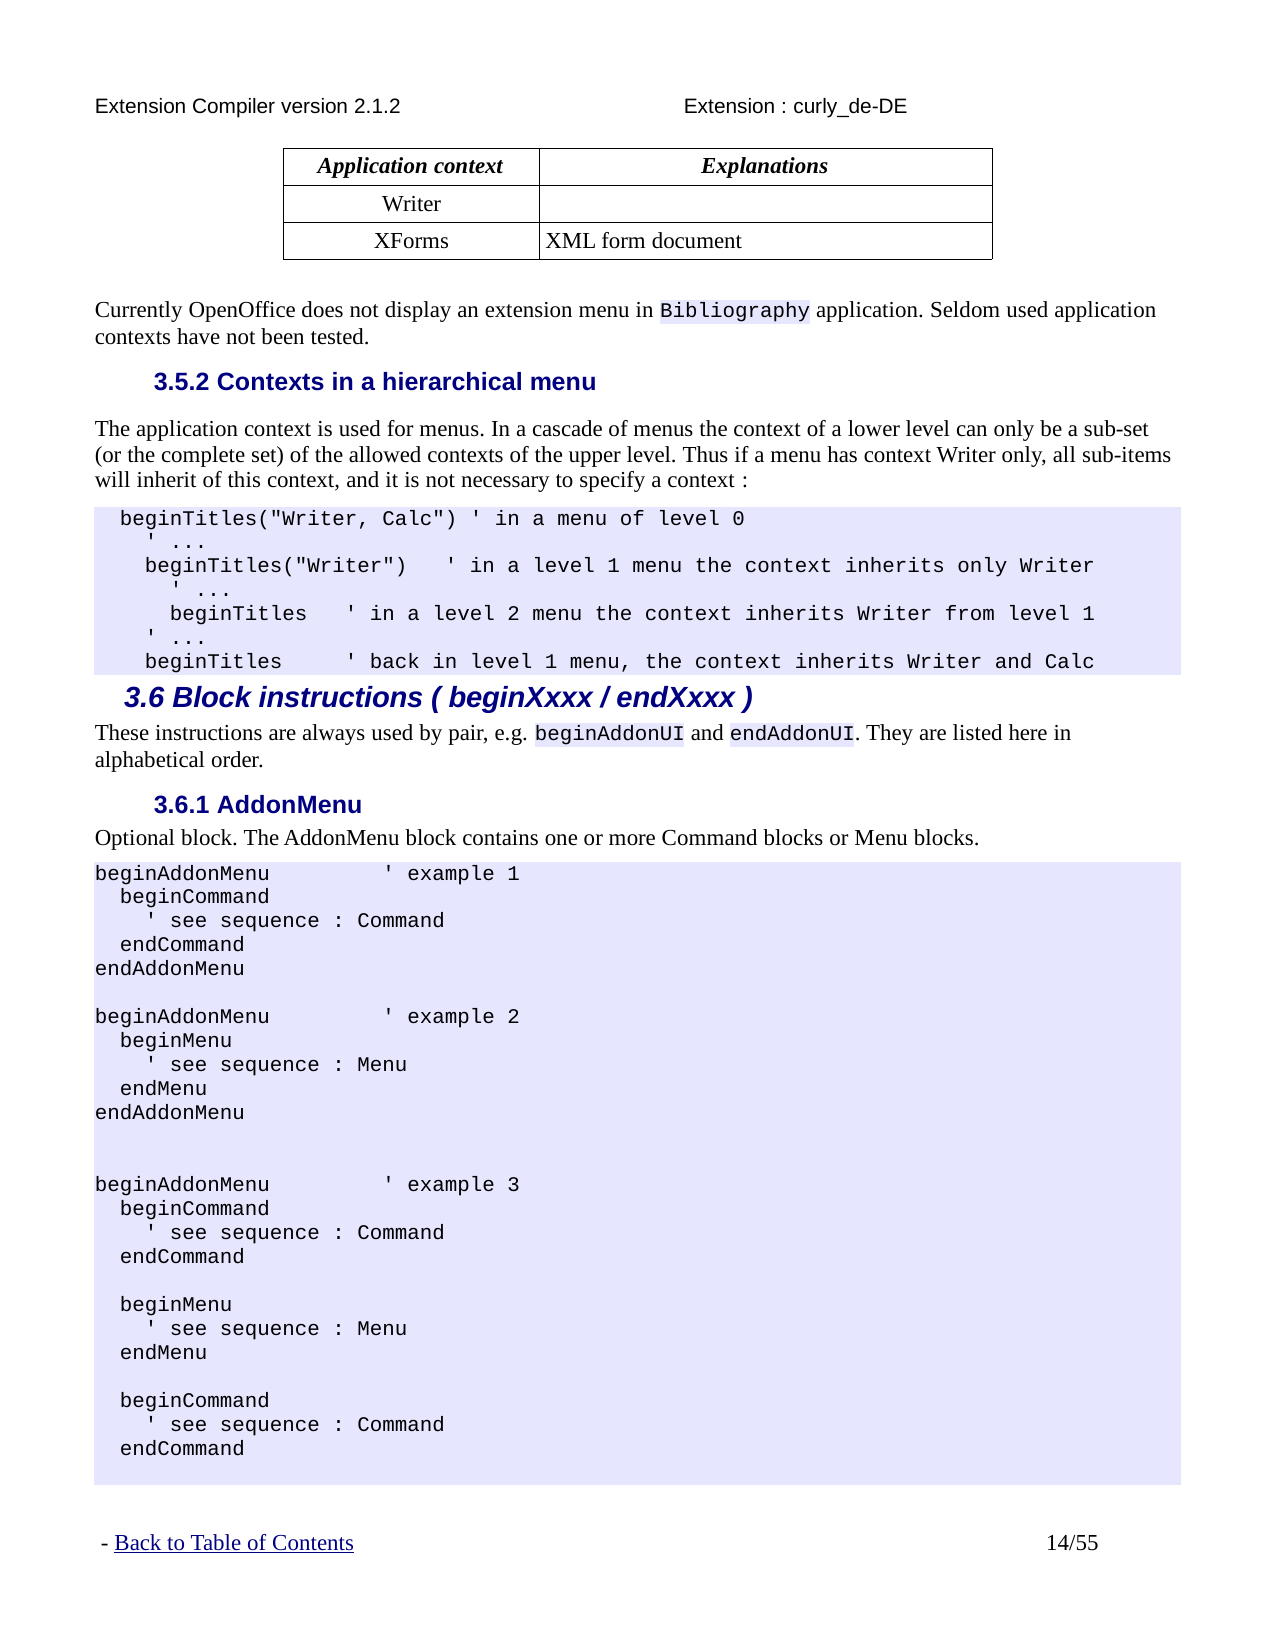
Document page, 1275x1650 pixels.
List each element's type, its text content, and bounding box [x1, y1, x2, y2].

text endCommand [94, 1246, 1181, 1270]
table_cell [540, 186, 992, 222]
text Optional block. The AddonMenu block contains one or more Command blocks or Menu blocks. [94, 824, 1181, 850]
subtitle Block instructions ( beginXxxx / endXxxx ) [124, 681, 1181, 714]
table_header Application context [284, 149, 539, 184]
text ' see sequence : Command [94, 1413, 1181, 1437]
text Currently OpenOffice does not display an extension menu in Bibliography application. Seldom used application contexts have not been tested. [94, 297, 1181, 349]
text beginTitles ' back in level 1 menu, the context inherits Writer and Calc [94, 651, 1181, 675]
subtitle Contexts in a hierarchical menu [153, 368, 1181, 396]
text beginAddonMenu ' example 2 [94, 1006, 1181, 1030]
text These instructions are always used by pair, e.g. beginAddonUI and endAddonUI. They are listed here in alphabetical order. [94, 719, 1181, 772]
text beginCommand [94, 886, 1181, 910]
text endMenu [94, 1078, 1181, 1102]
subtitle AddonMenu [153, 791, 1181, 818]
table_cell Writer [284, 186, 539, 222]
text ' see sequence : Command [94, 1222, 1181, 1246]
table_cell XForms [284, 223, 539, 259]
text endMenu [94, 1342, 1181, 1366]
text ' ... [94, 531, 1181, 555]
table_cell XML form document [540, 223, 992, 259]
text ' ... [94, 627, 1181, 651]
text ' see sequence : Command [94, 910, 1181, 934]
text endCommand [94, 934, 1181, 958]
text ' see sequence : Menu [94, 1318, 1181, 1342]
table_header Explanations [540, 149, 992, 184]
text endAddonMenu [94, 1102, 1181, 1126]
text endCommand [94, 1437, 1181, 1461]
text beginMenu [94, 1030, 1181, 1054]
text beginTitles("Writer, Calc") ' in a menu of level 0 [94, 507, 1181, 531]
text ' see sequence : Menu [94, 1054, 1181, 1078]
text beginMenu [94, 1294, 1181, 1318]
text beginTitles("Writer") ' in a level 1 menu the context inherits only Writer [94, 555, 1181, 579]
text beginCommand [94, 1389, 1181, 1413]
text endAddonMenu [94, 958, 1181, 982]
text beginCommand [94, 1198, 1181, 1222]
text ' ... [94, 579, 1181, 603]
text beginAddonMenu ' example 3 [94, 1174, 1181, 1198]
text beginTitles ' in a level 2 menu the context inherits Writer from level 1 [94, 603, 1181, 627]
text The application context is used for menus. In a cascade of menus the context of a lower level can only be a sub-set (or the complete set) of the allowed contexts of the upper level. Thus if a menu has context Writer only, all sub-items will inherit of this context, and it is not necessary to specify a context : [94, 416, 1181, 493]
text beginAddonMenu ' example 1 [94, 862, 1181, 886]
